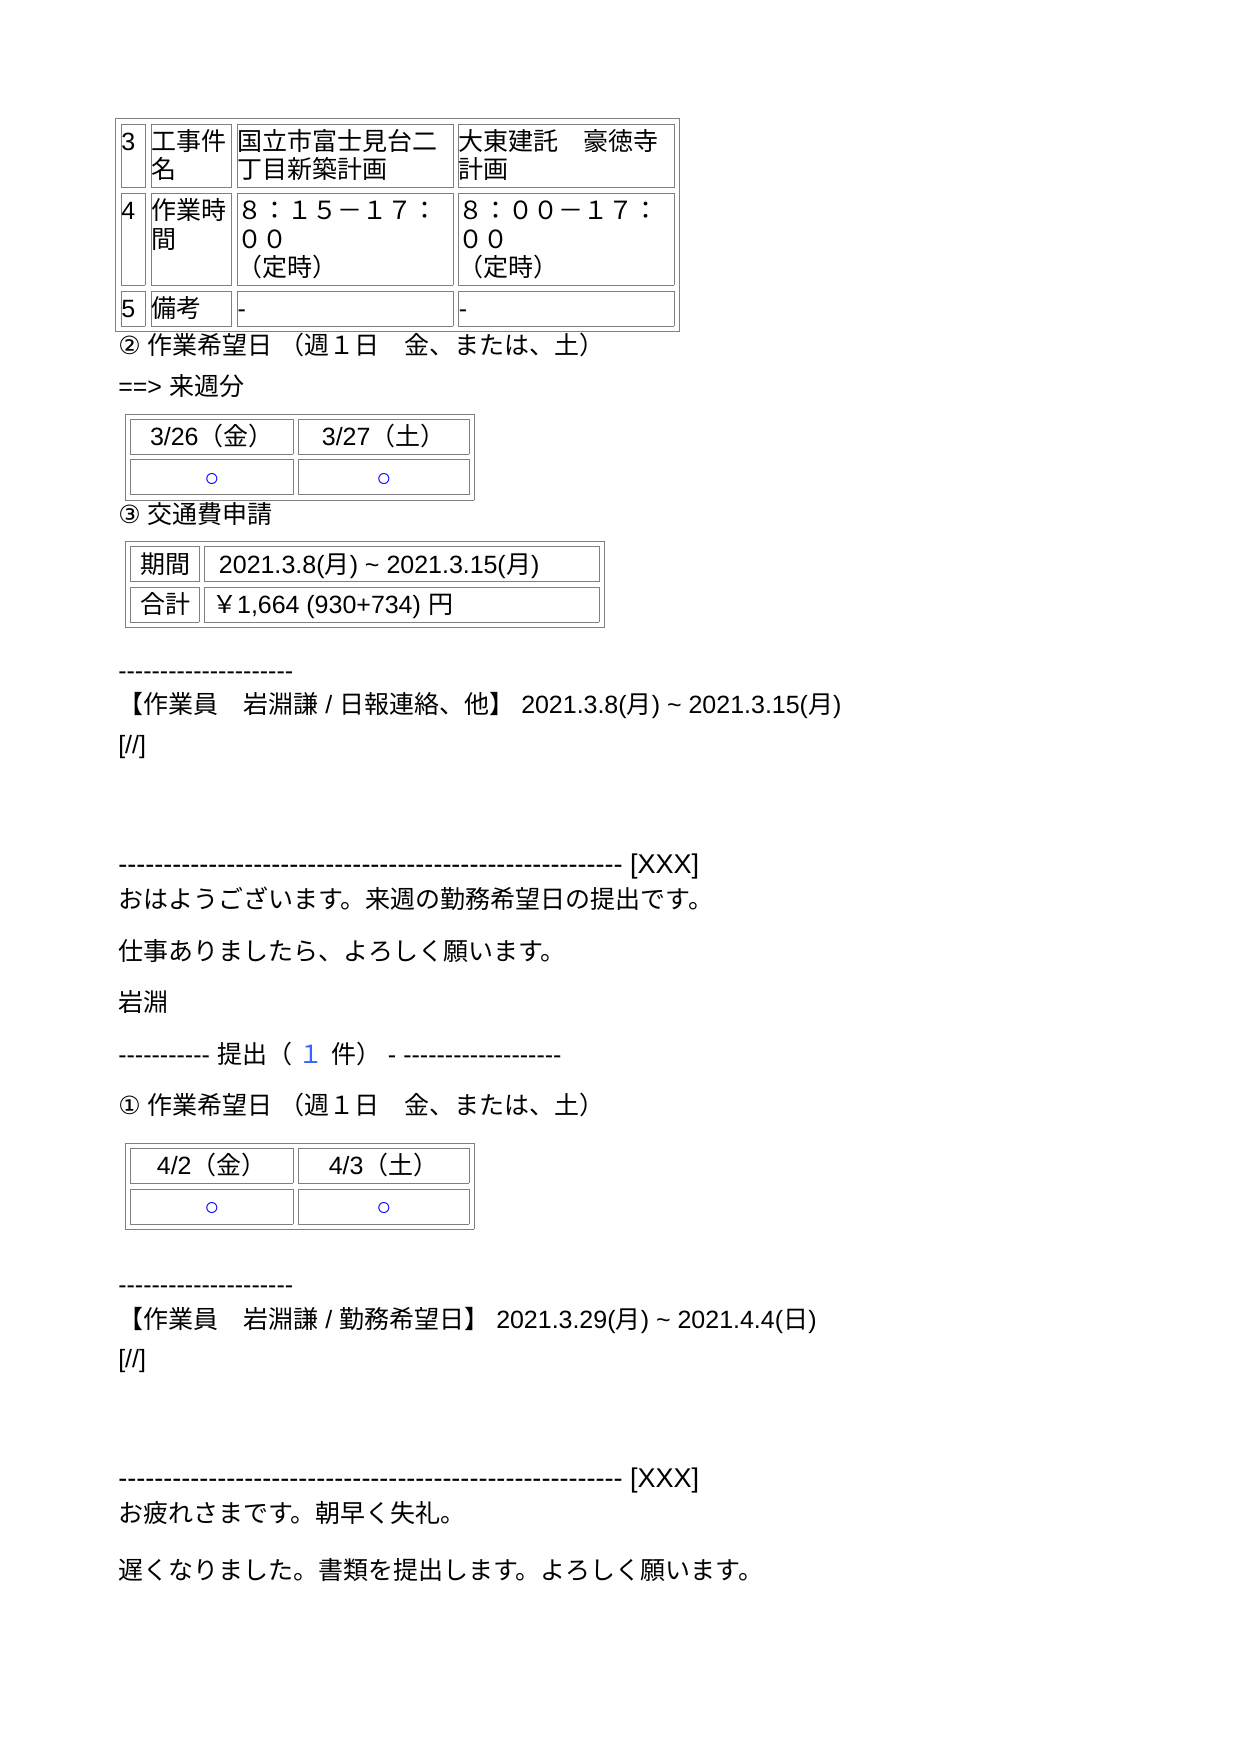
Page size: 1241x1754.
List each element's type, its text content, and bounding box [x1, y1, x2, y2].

text お疲れさまです。朝早く失礼。 [118, 1499, 1122, 1528]
table_cell 3 [118, 119, 148, 187]
text 【作業員 岩淵謙 / 日報連絡、他】 2021.3.8(月) ~ 2021.3.15(月) [118, 691, 1122, 719]
table_cell 大東建託 豪徳寺計画 [456, 119, 677, 187]
text ③ 交通費申請 [118, 500, 1122, 528]
text -------------------------------------------------------- [XXX] [118, 848, 1122, 879]
table_header 2021.3.8(月) ~ 2021.3.15(月) [202, 542, 602, 581]
table_cell 備考 [148, 285, 234, 326]
table_cell 5 [118, 285, 148, 326]
table_cell ○ [128, 1183, 296, 1223]
text ==> 来週分 [118, 372, 1122, 401]
text ② 作業希望日 （週１日 金、または、土） [118, 331, 1122, 360]
table_header 3/27（土） [296, 415, 471, 454]
table_cell 作業時間 [148, 187, 234, 285]
table_cell 工事件名 [148, 119, 234, 187]
text 遅くなりました。書類を提出します。よろしく願います。 [118, 1551, 1122, 1587]
text [//] [118, 1344, 1122, 1373]
text 仕事ありましたら、よろしく願います。 [118, 937, 1122, 966]
text [//] [118, 730, 1122, 759]
text おはようございます。来週の勤務希望日の提出です。 [118, 885, 1122, 914]
table_cell ○ [128, 454, 296, 494]
table_cell - [459, 292, 674, 326]
table_header 4/3（土） [296, 1144, 471, 1183]
table_cell ￥1,664 (930+734) 円 [202, 581, 602, 622]
table_header 4/2（金） [128, 1144, 296, 1183]
table_cell - [456, 285, 677, 326]
table_header 3/26（金） [128, 415, 296, 454]
text 岩淵 [118, 988, 1122, 1017]
text --------------------- [118, 656, 1122, 685]
table_cell - [234, 285, 456, 326]
table_cell 4 [118, 187, 148, 285]
table_cell ８：１５－１７：００ （定時） [234, 187, 456, 285]
table_cell 合計 [128, 581, 202, 622]
text 【作業員 岩淵謙 / 勤務希望日】 2021.3.29(月) ~ 2021.4.4(日) [118, 1304, 1122, 1333]
text ----------- 提出（ １ 件） - ------------------- [118, 1040, 1122, 1068]
table_cell ○ [296, 1183, 471, 1223]
table_cell ８：００－１７：００ （定時） [456, 187, 677, 285]
table_cell - [238, 292, 453, 326]
table_header 期間 [128, 542, 202, 581]
table_cell ○ [296, 454, 471, 494]
text --------------------- [118, 1270, 1122, 1299]
text ① 作業希望日 （週１日 金、または、土） [118, 1091, 1122, 1120]
text -------------------------------------------------------- [XXX] [118, 1462, 1122, 1493]
table_cell 国立市富士見台二丁目新築計画 [234, 119, 456, 187]
